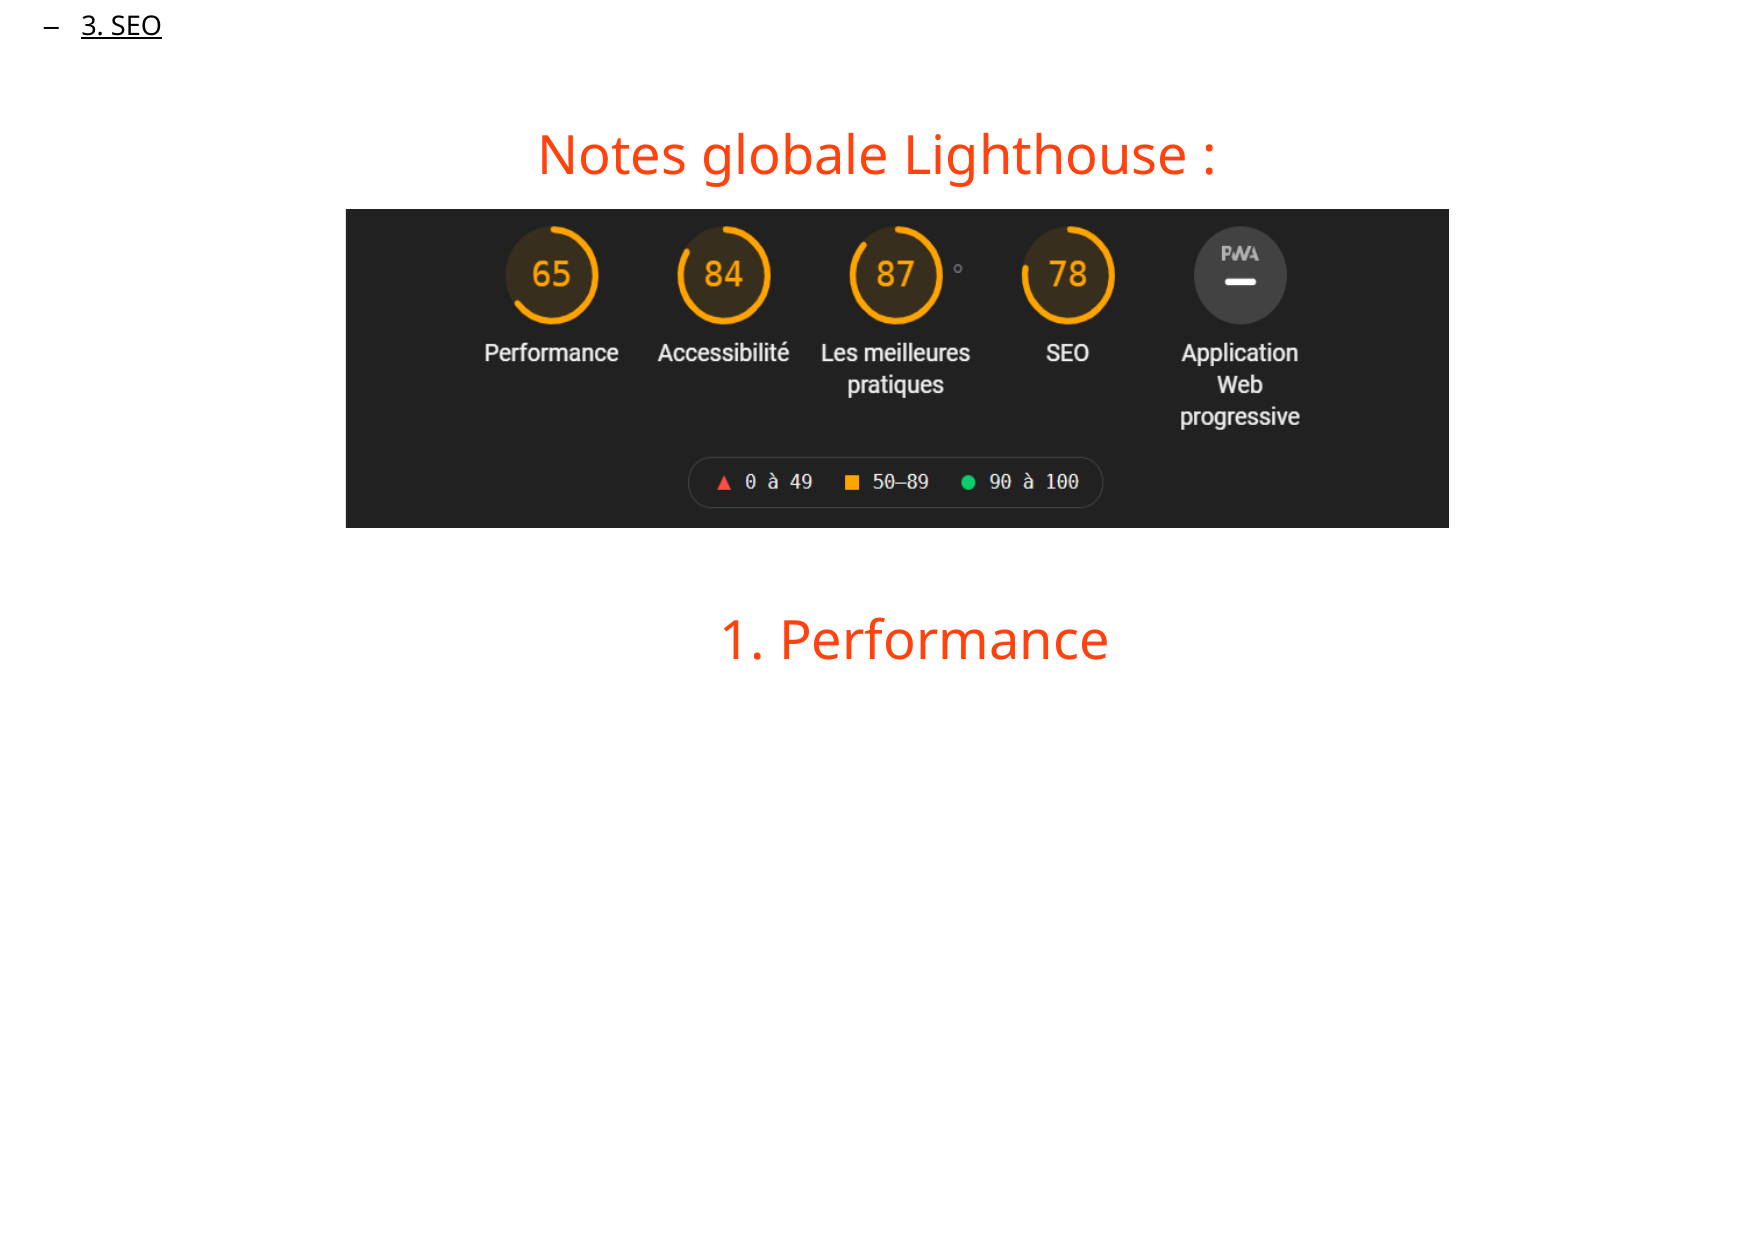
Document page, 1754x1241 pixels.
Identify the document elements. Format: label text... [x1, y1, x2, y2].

list 3. SEO [43, 6, 1748, 43]
list 1. Performance [43, 601, 1748, 675]
picture [345, 209, 1449, 528]
text Notes globale Lighthouse : [6, 117, 1748, 190]
